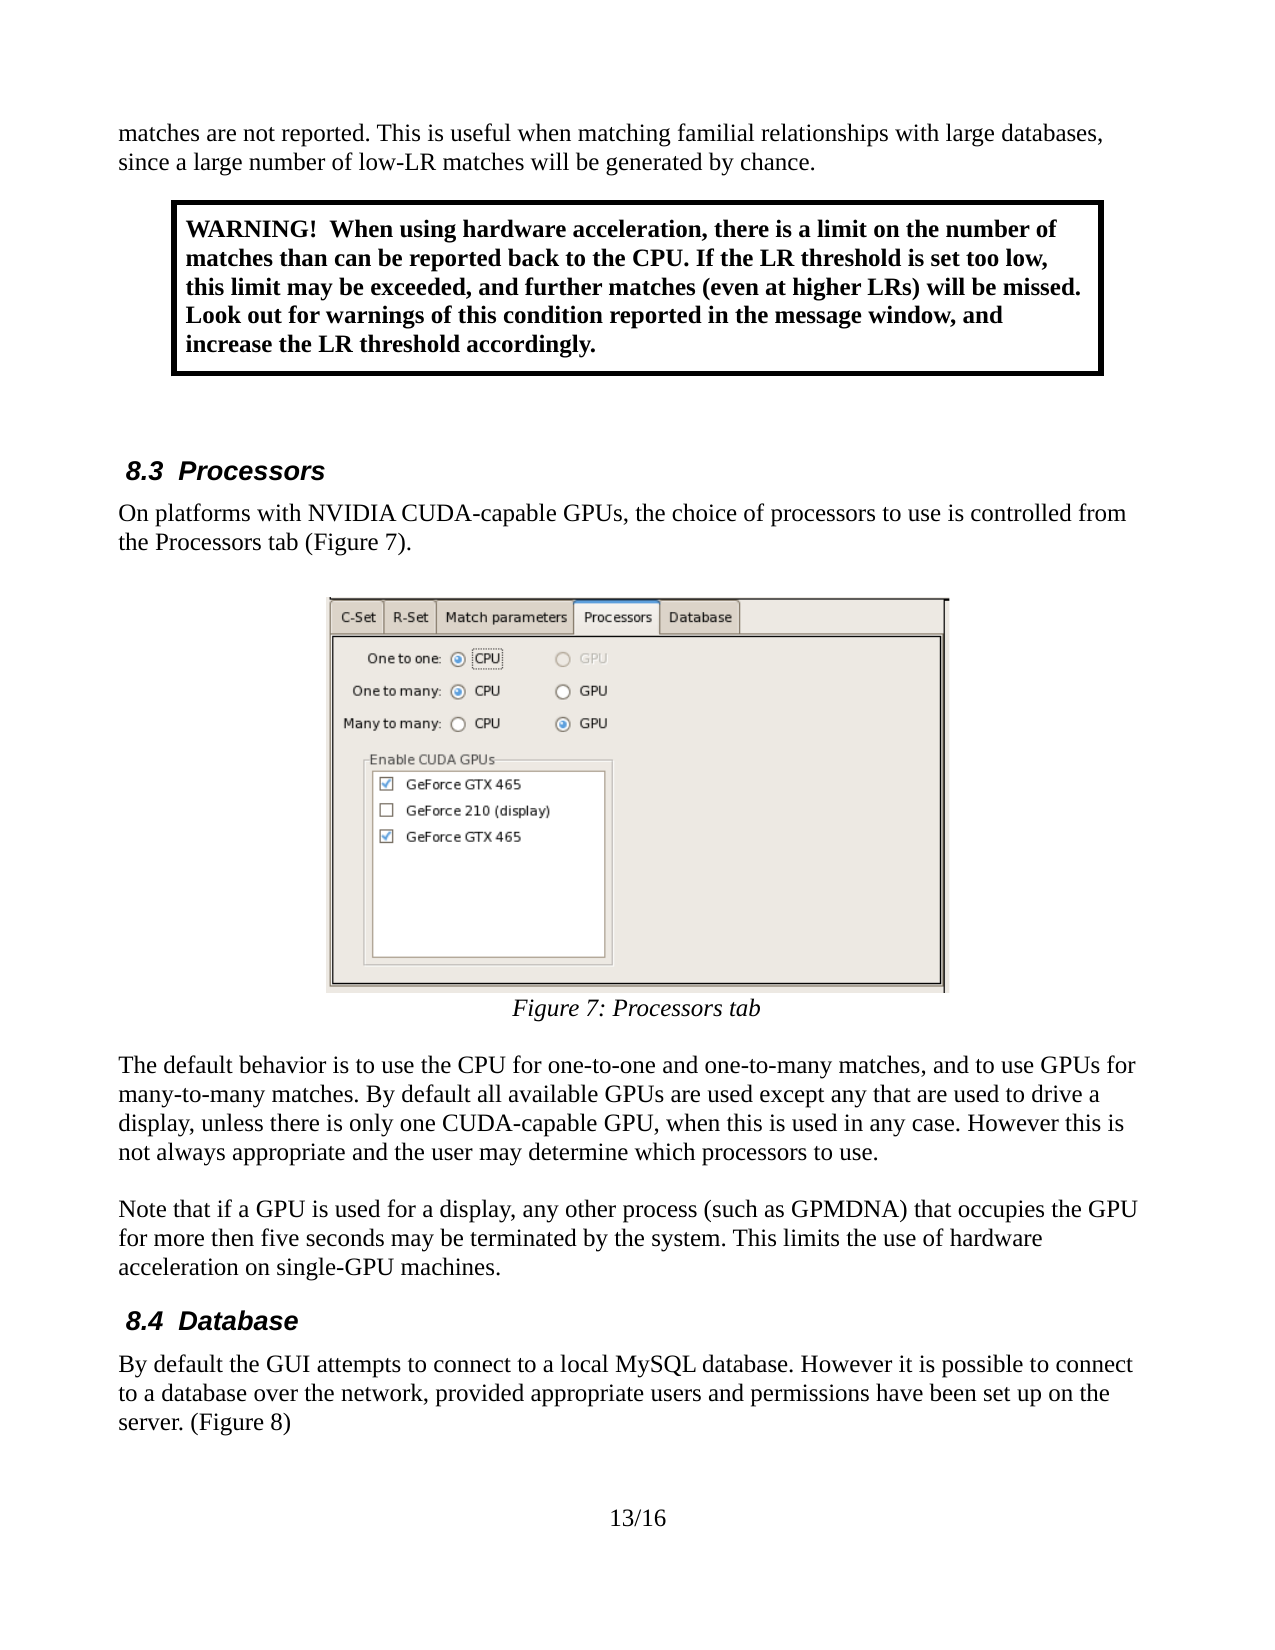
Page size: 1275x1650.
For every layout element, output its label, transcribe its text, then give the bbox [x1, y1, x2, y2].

text On platforms with NVIDIA CUDA-capable GPUs, the choice of processors to use is controlled from the Processors tab (Figure 7). [118, 498, 1157, 556]
subtitle Database [118, 1305, 1157, 1337]
text Note that if a GPU is used for a display, any other process (such as GPMDNA) that occupies the GPU for more then five seconds may be terminated by the system. This limits the use of hardware acceleration on single-GPU machines. [118, 1194, 1157, 1280]
text WARNING! When using hardware acceleration, there is a limit on the number of matches than can be reported back to the CPU. If the LR threshold is set too low, this limit may be exceeded, and further matches (even at higher LRs) will be missed. Look out for warnings of this condition reported in the message window, and increase the LR threshold accordingly. [185, 214, 1089, 358]
subtitle Processors [118, 454, 1157, 486]
text Figure 7: Processors tab [326, 993, 949, 1022]
text matches are not reported. This is useful when matching familial relationships with large databases, since a large number of low-LR matches will be generated by chance. [118, 118, 1157, 176]
text The default behavior is to use the CPU for one-to-one and one-to-many matches, and to use GPUs for many-to-many matches. By default all available GPUs are used except any that are used to drive a display, unless there is only one CUDA-capable GPU, when this is used in any case. However this is not always appropriate and the user may determine which processors to use. [118, 1050, 1157, 1165]
text By default the GUI attempts to connect to a local MySQL database. However it is possible to connect to a database over the network, provided appropriate users and permissions have been set up on the server. (Figure 8) [118, 1349, 1157, 1435]
picture [326, 597, 950, 993]
